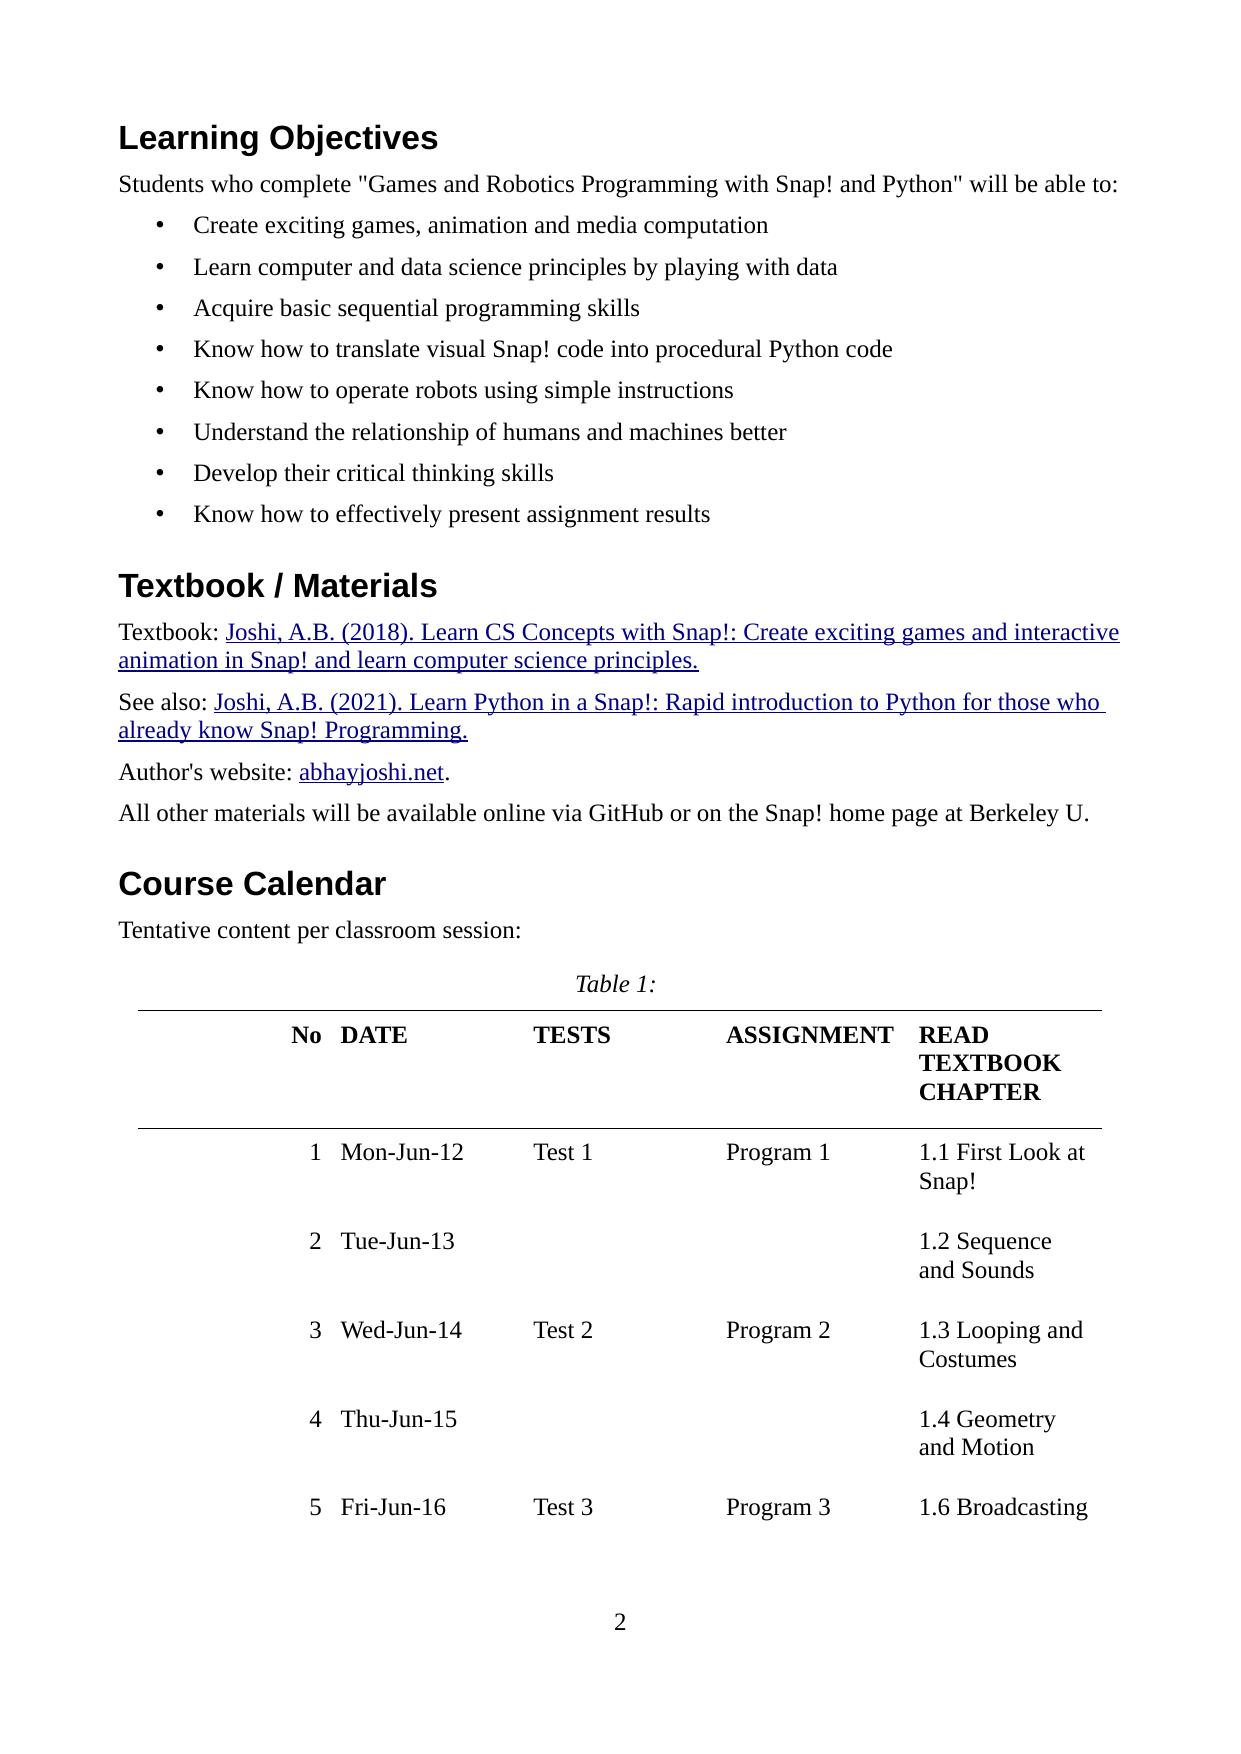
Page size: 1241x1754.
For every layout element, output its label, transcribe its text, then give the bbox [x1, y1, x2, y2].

table_cell 1.4 Geometry and Motion [909, 1394, 1102, 1483]
table_cell 3 [138, 1306, 331, 1394]
table_cell 2 [138, 1217, 331, 1306]
table_cell Program 3 [716, 1483, 909, 1543]
list Develop their critical thinking skills [156, 458, 1122, 487]
table_header DATE [331, 1011, 524, 1128]
table_cell Fri-Jun-16 [331, 1483, 524, 1543]
table_cell Program 2 [716, 1306, 909, 1394]
table_cell Test 2 [524, 1306, 716, 1394]
table_cell 1 [138, 1129, 331, 1217]
list Understand the relationship of humans and machines better [156, 417, 1122, 446]
table_cell 4 [138, 1394, 331, 1483]
table_cell Wed-Jun-14 [331, 1306, 524, 1394]
table_header TESTS [524, 1011, 716, 1128]
table_cell [524, 1394, 716, 1483]
text Tentative content per classroom session: [118, 915, 1122, 944]
list Acquire basic sequential programming skills [156, 293, 1122, 322]
list Know how to operate robots using simple instructions [156, 376, 1122, 404]
subtitle Course Calendar [118, 864, 1122, 903]
list Create exciting games, animation and media computation [156, 211, 1122, 239]
table_header No [138, 1011, 331, 1128]
list Learn computer and data science principles by playing with data [156, 252, 1122, 281]
table_cell 1.1 First Look at Snap! [909, 1129, 1102, 1217]
subtitle Learning Objectives [118, 118, 1122, 157]
table_cell 1.3 Looping and Costumes [909, 1306, 1102, 1394]
table_cell 1.2 Sequence and Sounds [909, 1217, 1102, 1306]
subtitle Textbook / Materials [118, 566, 1122, 604]
table_cell Test 3 [524, 1483, 716, 1543]
table_cell Thu-Jun-15 [331, 1394, 524, 1483]
list Know how to effectively present assignment results [156, 499, 1122, 528]
text Author's website: abhayjoshi.net. [118, 757, 1122, 785]
table_cell Test 1 [524, 1129, 716, 1217]
table_header READ TEXTBOOK CHAPTER [909, 1011, 1102, 1128]
table_cell 5 [138, 1483, 331, 1543]
table_cell Tue-Jun-13 [331, 1217, 524, 1306]
text Textbook: Joshi, A.B. (2018). Learn CS Concepts with Snap!: Create exciting games and interactive animation in Snap! and learn computer science principles. [118, 617, 1122, 674]
table_cell Mon-Jun-12 [331, 1129, 524, 1217]
table_cell [716, 1217, 909, 1306]
table_cell [716, 1394, 909, 1483]
list Know how to translate visual Snap! code into procedural Python code [156, 334, 1122, 363]
table_cell Program 1 [716, 1129, 909, 1217]
table_header ASSIGNMENT [716, 1011, 909, 1128]
table_cell 1.6 Broadcasting [909, 1483, 1102, 1543]
text Table 1: [118, 969, 1122, 998]
text See also: Joshi, A.B. (2021). Learn Python in a Snap!: Rapid introduction to Python for those who already know Snap! Programming. [118, 687, 1122, 744]
text Students who complete "Games and Robotics Programming with Snap! and Python" will be able to: [118, 169, 1122, 198]
text All other materials will be available online via GitHub or on the Snap! home page at Berkeley U. [118, 798, 1122, 827]
table_cell [524, 1217, 716, 1306]
